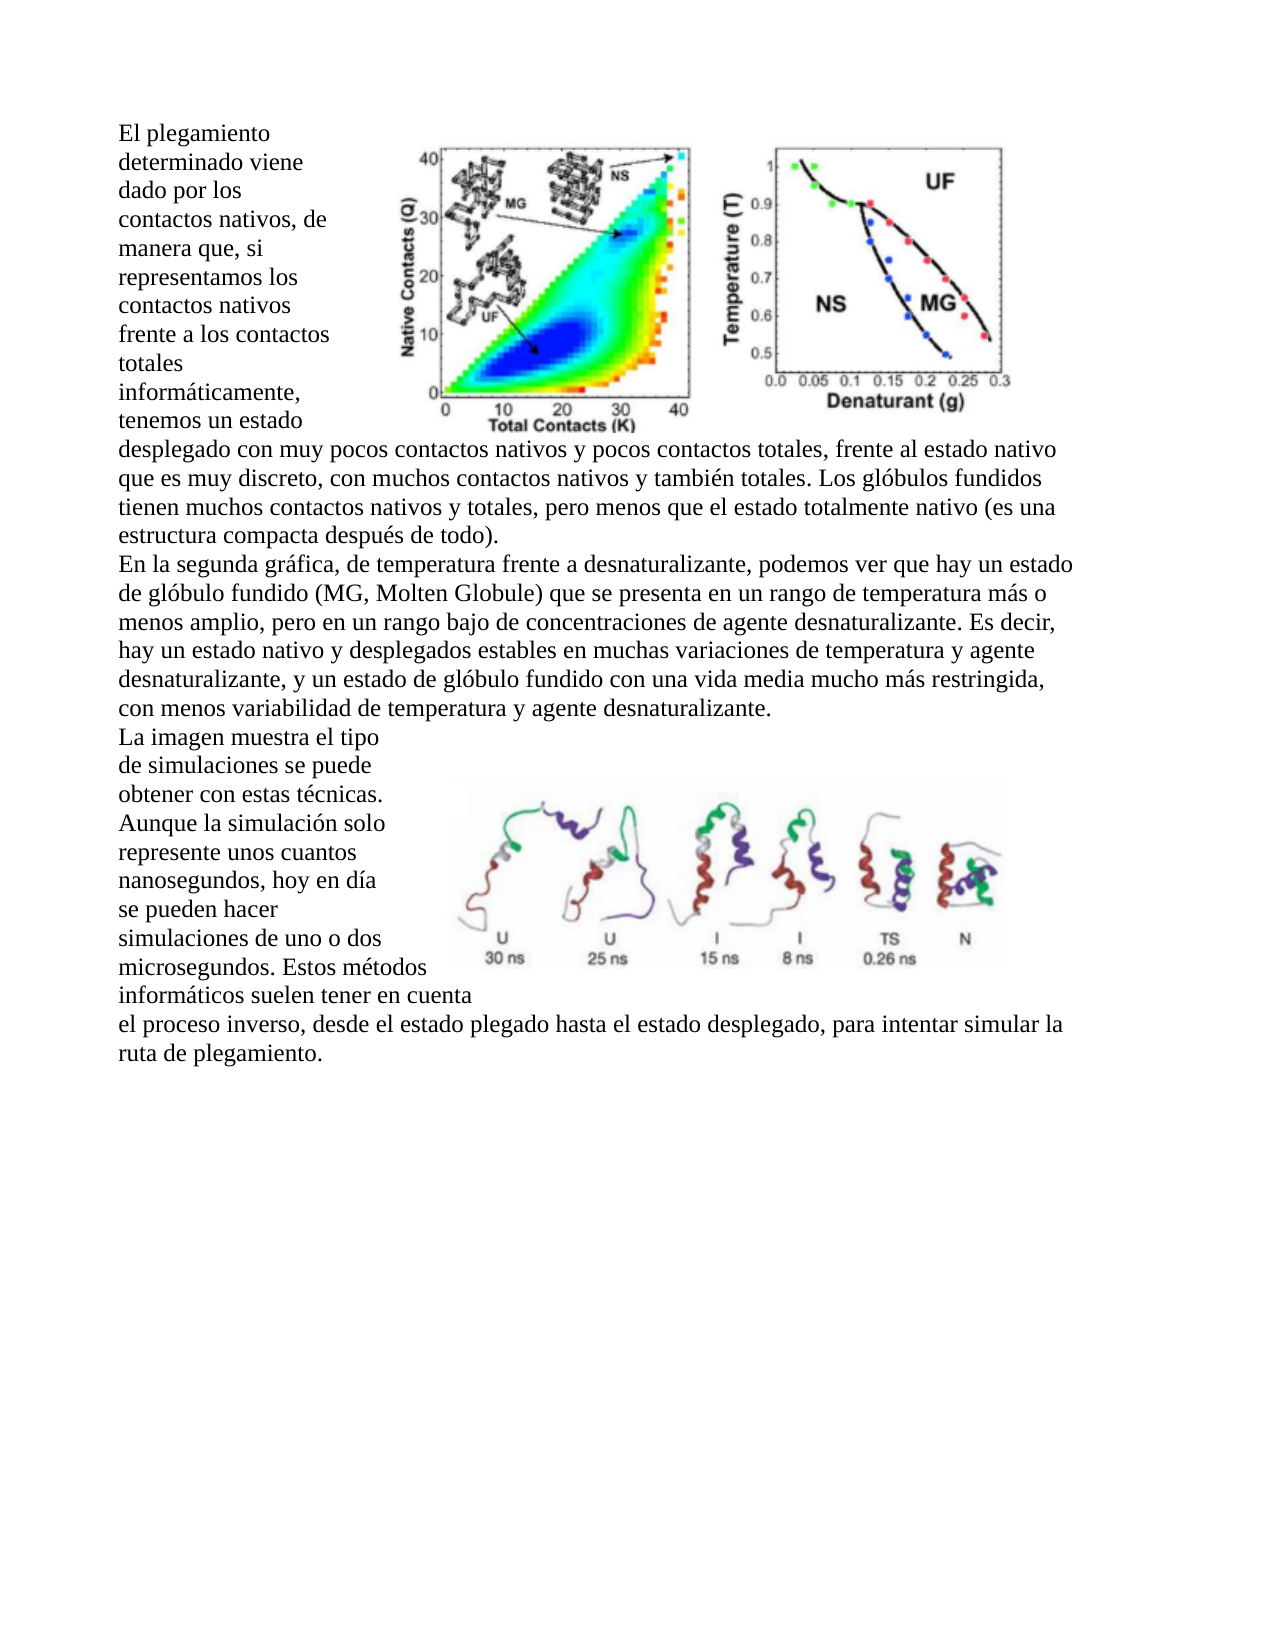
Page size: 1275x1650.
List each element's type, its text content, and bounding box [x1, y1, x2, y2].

text se pueden hacer [118, 894, 437, 923]
text desplegado con muy pocos contactos nativos y pocos contactos totales, frente al estado nativo [118, 434, 1157, 463]
text determinado viene [118, 147, 397, 176]
text [1015, 233, 1157, 262]
text [1015, 291, 1157, 319]
text dado por los [118, 176, 397, 204]
text de simulaciones se puede [118, 751, 1157, 779]
text La imagen muestra el tipo [118, 722, 1157, 751]
picture [437, 777, 1023, 969]
text [1015, 147, 1157, 176]
text nanosegundos, hoy en día [118, 866, 437, 894]
text obtener con estas técnicas. [118, 779, 437, 808]
text menos amplio, pero en un rango bajo de concentraciones de agente desnaturalizante. Es decir, [118, 607, 1157, 636]
text desnaturalizante, y un estado de glóbulo fundido con una vida media mucho más restringida, [118, 664, 1157, 693]
text [1023, 808, 1157, 837]
text [1023, 837, 1157, 866]
text contactos nativos [118, 291, 397, 319]
text hay un estado nativo y desplegados estables en muchas variaciones de temperatura y agente [118, 636, 1157, 664]
text tienen muchos contactos nativos y totales, pero menos que el estado totalmente nativo (es una [118, 492, 1157, 521]
text [1015, 348, 1157, 377]
text [1023, 779, 1157, 808]
text el proceso inverso, desde el estado plegado hasta el estado desplegado, para intentar simular la [118, 1009, 1157, 1038]
text [1023, 866, 1157, 894]
text que es muy discreto, con muchos contactos nativos y también totales. Los glóbulos fundidos [118, 463, 1157, 492]
text totales [118, 348, 397, 377]
text [1015, 204, 1157, 233]
text tenemos un estado [118, 406, 1157, 434]
text En la segunda gráfica, de temperatura frente a desnaturalizante, podemos ver que hay un estado [118, 549, 1157, 578]
text manera que, si [118, 233, 397, 262]
text [1015, 176, 1157, 204]
text con menos variabilidad de temperatura y agente desnaturalizante. [118, 693, 1157, 722]
text [1015, 319, 1157, 348]
text [1023, 894, 1157, 923]
text contactos nativos, de [118, 204, 397, 233]
text El plegamiento [118, 118, 1157, 147]
picture [397, 139, 1015, 433]
text ruta de plegamiento. [118, 1038, 1157, 1067]
text represente unos cuantos [118, 837, 437, 866]
text estructura compacta después de todo). [118, 521, 1157, 549]
text [1015, 377, 1157, 406]
text representamos los [118, 262, 397, 291]
text Aunque la simulación solo [118, 808, 437, 837]
text [1015, 262, 1157, 291]
text simulaciones de uno o dos microsegundos. Estos métodos informáticos suelen tener en cuenta [118, 923, 1157, 1009]
text de glóbulo fundido (MG, Molten Globule) que se presenta en un rango de temperatura más o [118, 578, 1157, 607]
text informáticamente, [118, 377, 397, 406]
text frente a los contactos [118, 319, 397, 348]
